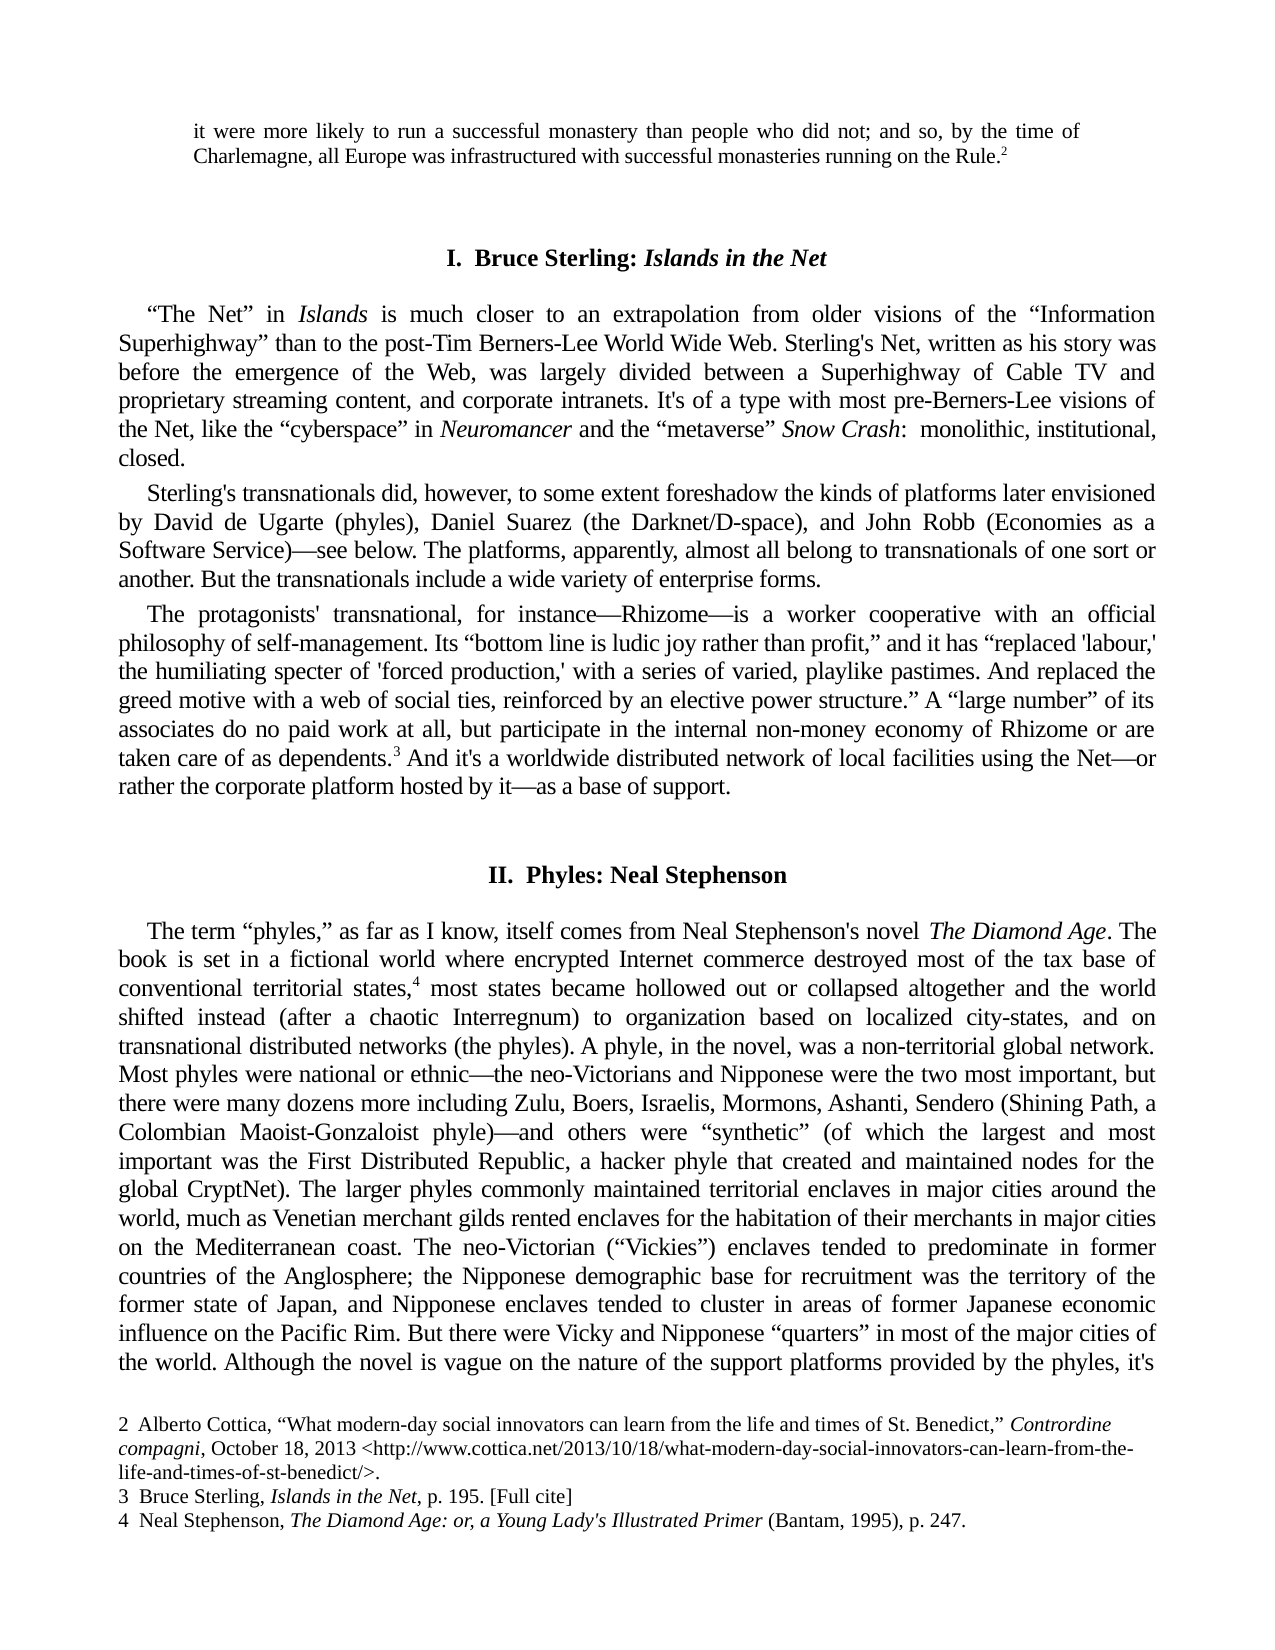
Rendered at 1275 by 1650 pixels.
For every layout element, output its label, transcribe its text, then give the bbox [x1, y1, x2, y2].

list Alberto Cottica, “What modern-day social innovators can learn from the life and times of St. Benedict,” Contrordine compagni, October 18, 2013 <http://www.cottica.net/2013/10/18/what-modern-day-social-innovators-can-learn-from-the-life-and-times-of-st-benedict/>. [118, 1412, 1157, 1484]
text Neal Stephenson, The Diamond Age: or, a Young Lady's Illustrated Primer (Bantam, 1995), p. 247. [118, 1508, 1157, 1532]
text Bruce Sterling, Islands in the Net, p. 195. [Full cite] [118, 1484, 1157, 1508]
text Sterling's transnationals did, however, to some extent foreshadow the kinds of platforms later envisioned by David de Ugarte (phyles), Daniel Suarez (the Darknet/D-space), and John Robb (Economies as a Software Service)—see below. The platforms, apparently, almost all belong to transnationals of one sort or another. But the transnationals include a wide variety of enterprise forms. [118, 478, 1157, 593]
text The protagonists' transnational, for instance—Rhizome—is a worker cooperative with an official philosophy of self-management. Its “bottom line is ludic joy rather than profit,” and it has “replaced 'labour,' the humiliating specter of 'forced production,' with a series of varied, playlike pastimes. And replaced the greed motive with a web of social ties, reinforced by an elective power structure.” A “large number” of its associates do no paid work at all, but participate in the internal non-money economy of Rhizome or are taken care of as dependents. And it's a worldwide distributed network of local facilities using the Net—or rather the corporate platform hosted by it—as a base of support. [118, 599, 1157, 800]
text The term “phyles,” as far as I know, itself comes from Neal Stephenson's novel The Diamond Age. The book is set in a fictional world where encrypted Internet commerce destroyed most of the tax base of conventional territorial states, most states became hollowed out or collapsed altogether and the world shifted instead (after a chaotic Interregnum) to organization based on localized city-states, and on transnational distributed networks (the phyles). A phyle, in the novel, was a non-territorial global network. Most phyles were national or ethnic—the neo-Victorians and Nipponese were the two most important, but there were many dozens more including Zulu, Boers, Israelis, Mormons, Ashanti, Sendero (Shining Path, a Colombian Maoist-Gonzaloist phyle)—and others were “synthetic” (of which the largest and most important was the First Distributed Republic, a hacker phyle that created and maintained nodes for the global CryptNet). The larger phyles commonly maintained territorial enclaves in major cities around the world, much as Venetian merchant gilds rented enclaves for the habitation of their merchants in major cities on the Mediterranean coast. The neo-Victorian (“Vickies”) enclaves tended to predominate in former countries of the Anglosphere; the Nipponese demographic base for recruitment was the territory of the former state of Japan, and Nipponese enclaves tended to cluster in areas of former Japanese economic influence on the Pacific Rim. But there were Vicky and Nipponese “quarters” in most of the major cities of the world. Although the novel is vague on the nature of the support platforms provided by the phyles, it's [118, 916, 1157, 1376]
title I. Bruce Sterling: Islands in the Net [118, 243, 1157, 272]
title II. Phyles: Neal Stephenson [118, 860, 1157, 889]
list it were more likely to run a successful monastery than people who did not; and so, by the time of Charlemagne, all Europe was infrastructured with successful monasteries running on the Rule. [164, 118, 1082, 168]
text “The Net” in Islands is much closer to an extrapolation from older visions of the “Information Superhighway” than to the post-Tim Berners-Lee World Wide Web. Sterling's Net, written as his story was before the emergence of the Web, was largely divided between a Superhighway of Cable TV and proprietary streaming content, and corporate intranets. It's of a type with most pre-Berners-Lee visions of the Net, like the “cyberspace” in Neuromancer and the “metaverse” Snow Crash: monolithic, institutional, closed. [118, 299, 1157, 472]
